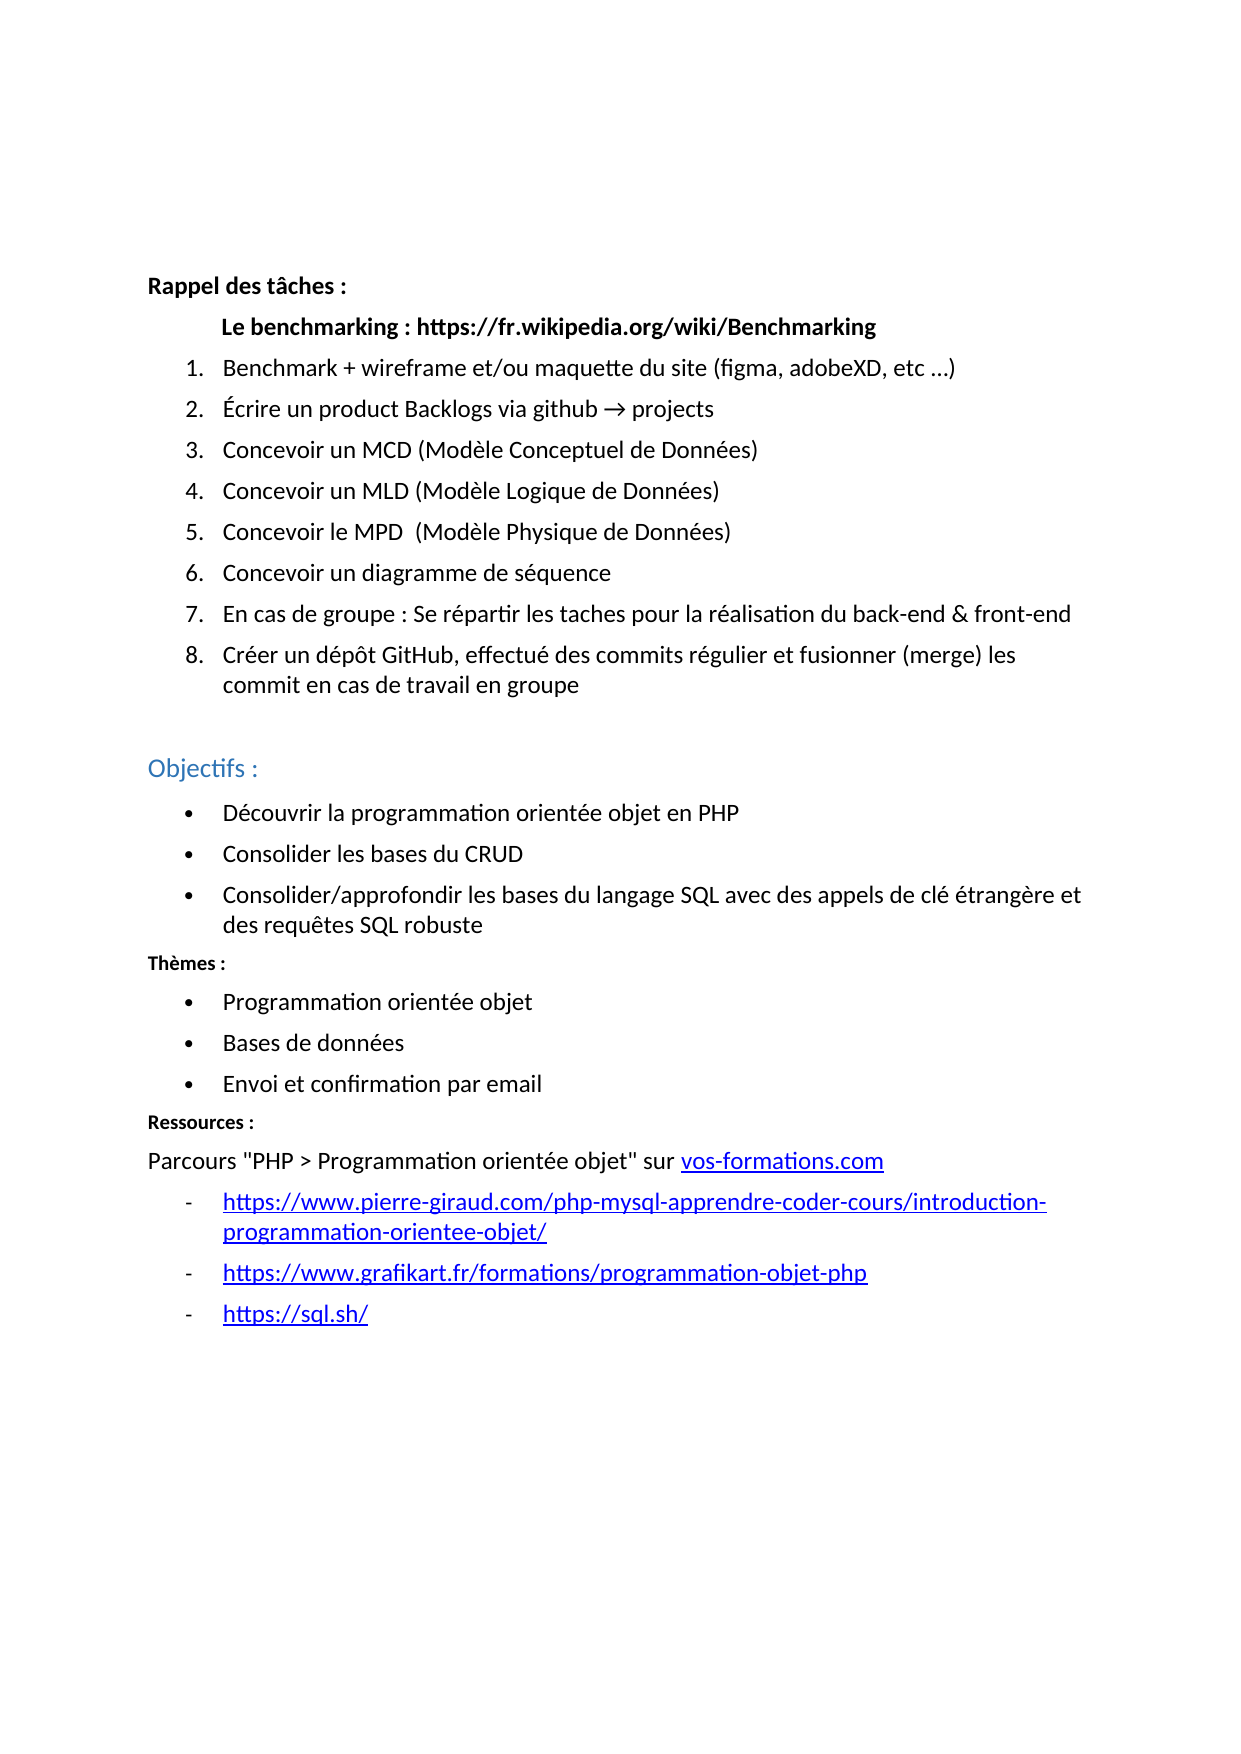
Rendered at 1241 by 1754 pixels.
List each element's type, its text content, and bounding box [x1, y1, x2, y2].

subtitle Ressources : [148, 1109, 1093, 1134]
list Concevoir un MCD (Modèle Conceptuel de Données) [185, 434, 1093, 465]
list Benchmark + wireframe et/ou maquette du site (figma, adobeXD, etc …) [185, 352, 1093, 383]
list Écrire un product Backlogs via github → projects [185, 393, 1093, 424]
list Consolider/approfondir les bases du langage SQL avec des appels de clé étrangère et des requêtes SQL robuste [185, 879, 1093, 940]
list https://sql.sh/ [185, 1298, 1093, 1329]
list Concevoir un MLD (Modèle Logique de Données) [185, 475, 1093, 506]
list Concevoir un diagramme de séquence [185, 557, 1093, 587]
list En cas de groupe : Se répartir les taches pour la réalisation du back-end & front-end [185, 598, 1093, 628]
subtitle Objectifs : [148, 751, 1093, 784]
list Programmation orientée objet [185, 986, 1093, 1017]
list Consolider les bases du CRUD [185, 838, 1093, 868]
subtitle Le benchmarking : https://fr.wikipedia.org/wiki/Benchmarking [148, 311, 1093, 342]
list Envoi et confirmation par email [185, 1068, 1093, 1098]
list https://www.grafikart.fr/formations/programmation-objet-php [185, 1257, 1093, 1288]
list Créer un dépôt GitHub, effectué des commits régulier et fusionner (merge) les commit en cas de travail en groupe [185, 639, 1093, 700]
subtitle Rappel des tâches : [148, 270, 1093, 301]
list Bases de données [185, 1027, 1093, 1058]
text Parcours "PHP > Programmation orientée objet" sur vos-formations.com [148, 1145, 1093, 1175]
list Découvrir la programmation orientée objet en PHP [185, 797, 1093, 827]
subtitle Thèmes : [148, 950, 1093, 976]
list https://www.pierre-giraud.com/php-mysql-apprendre-coder-cours/introduction-programmation-orientee-objet/ [185, 1186, 1093, 1247]
list Concevoir le MPD (Modèle Physique de Données) [185, 516, 1093, 547]
